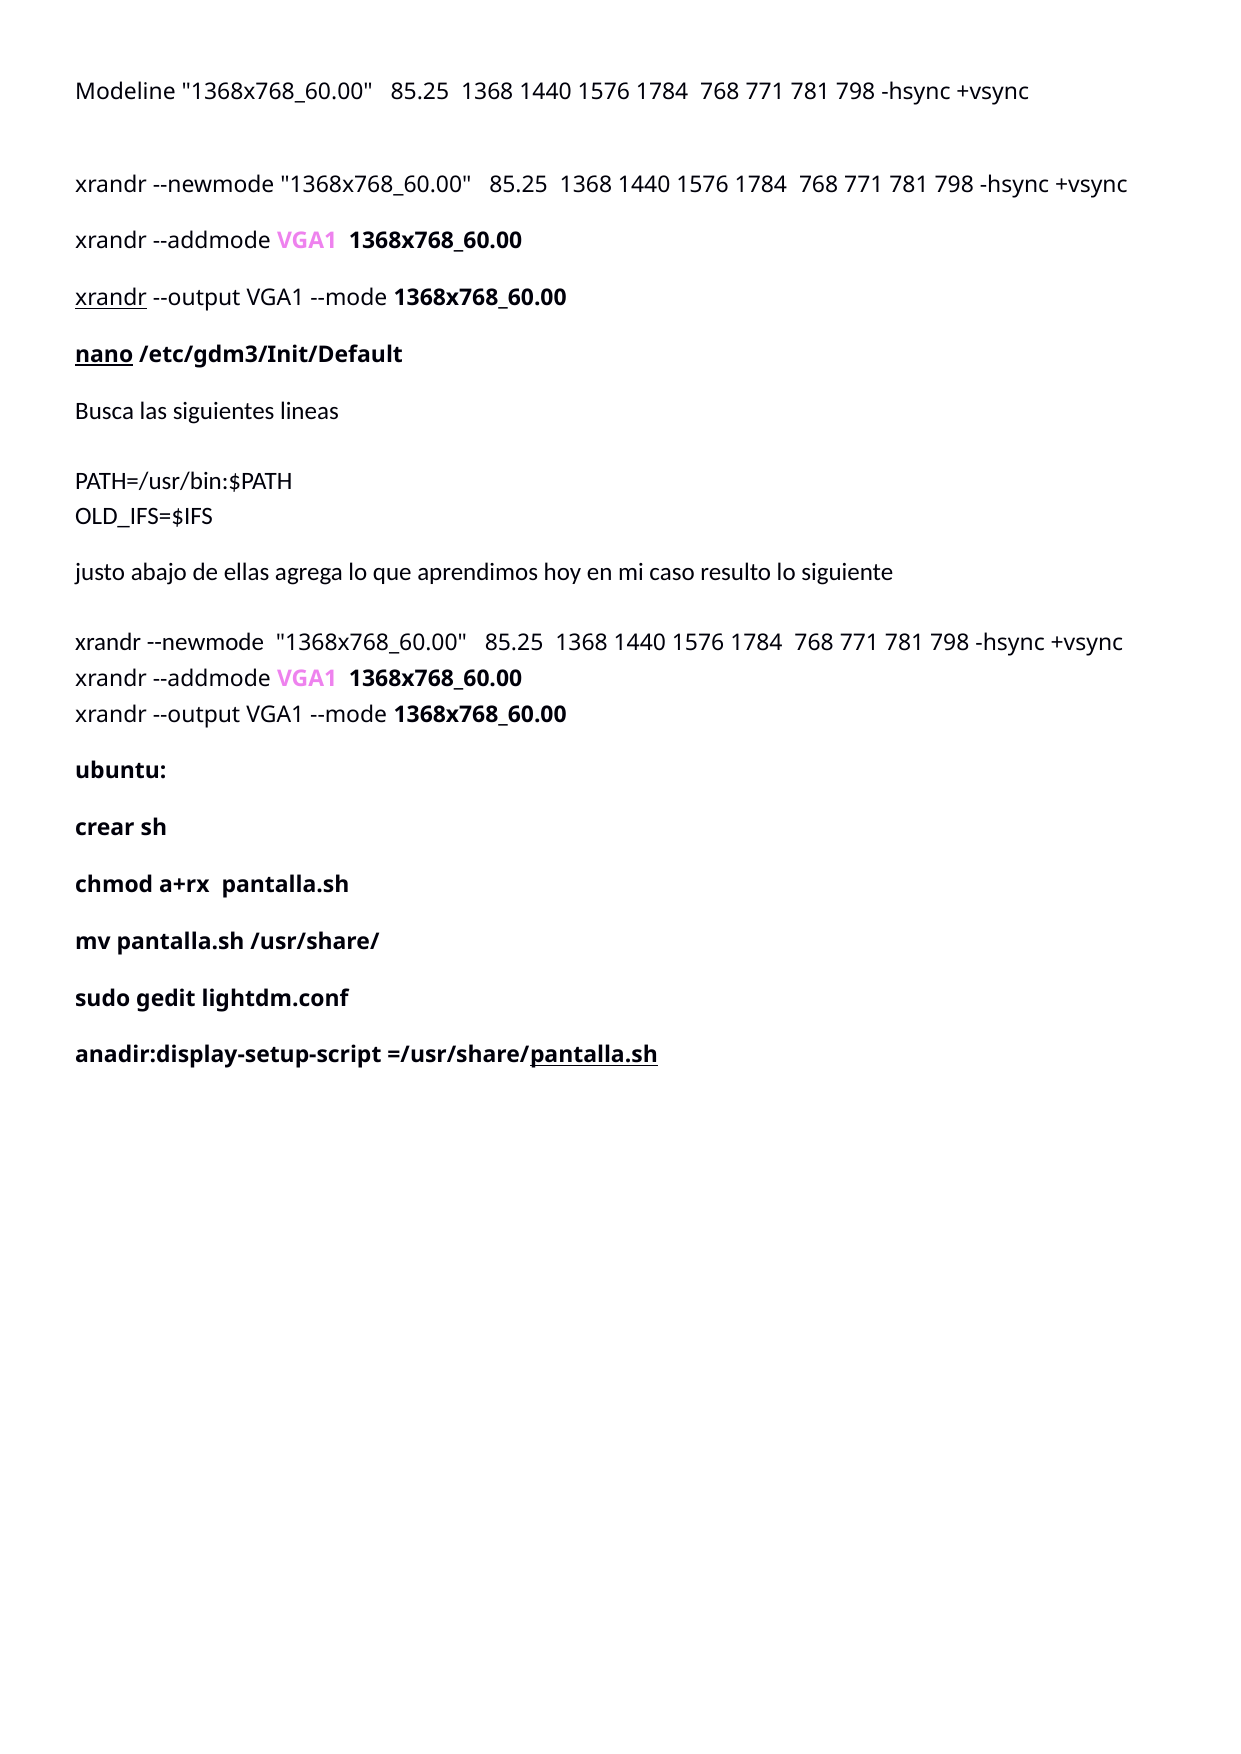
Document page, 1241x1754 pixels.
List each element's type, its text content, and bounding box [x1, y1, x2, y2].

text justo abajo de ellas agrega lo que aprendimos hoy en mi caso resulto lo siguiente xrandr --newmode "1368x768_60.00" 85.25 1368 1440 1576 1784 768 771 781 798 -hsync +vsync xrandr --addmode VGA1 1368x768_60.00 xrandr --output VGA1 --mode 1368x768_60.00 [75, 556, 1165, 729]
text crear sh [75, 811, 1165, 842]
text xrandr --addmode VGA1 1368x768_60.00 [75, 224, 1165, 256]
text xrandr --newmode "1368x768_60.00" 85.25 1368 1440 1576 1784 768 771 781 798 -hsync +vsync [75, 168, 1165, 199]
text nano /etc/gdm3/Init/Default [75, 338, 1165, 369]
text sudo gedit lightdm.conf [75, 982, 1165, 1013]
text mv pantalla.sh /usr/share/ [75, 925, 1165, 956]
text chmod a+rx pantalla.sh [75, 868, 1165, 899]
text xrandr --output VGA1 --mode 1368x768_60.00 [75, 281, 1165, 312]
text Modeline "1368x768_60.00" 85.25 1368 1440 1576 1784 768 771 781 798 -hsync +vsync [75, 75, 1165, 142]
text Busca las siguientes lineas PATH=/usr/bin:$PATH OLD_IFS=$IFS [75, 395, 1165, 530]
text ubuntu: [75, 754, 1165, 786]
text anadir:display-setup-script =/usr/share/pantalla.sh [75, 1038, 1165, 1069]
